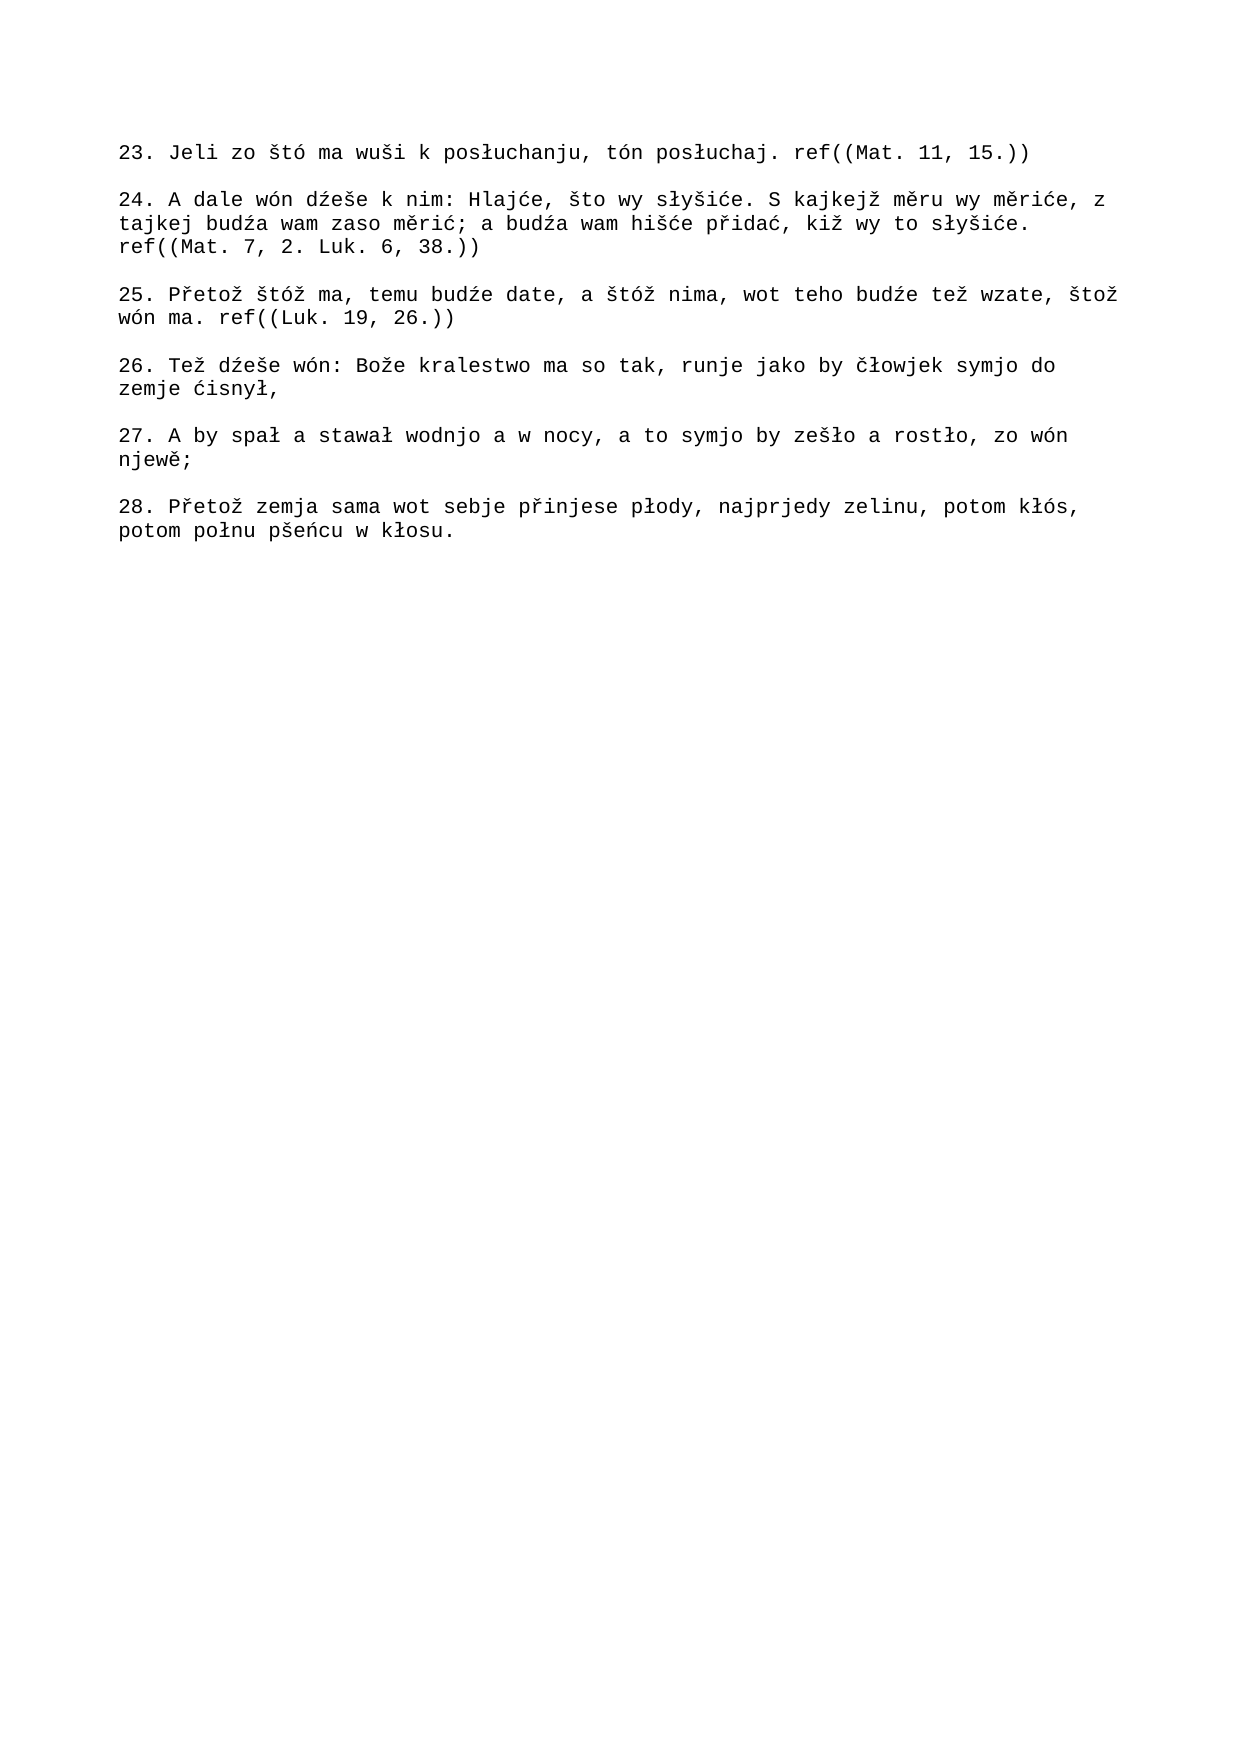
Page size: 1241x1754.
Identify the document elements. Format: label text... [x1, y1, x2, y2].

text 27. A by spał a stawał wodnjo a w nocy, a to symjo by zešło a rostło, zo wón njewě; [118, 426, 1122, 473]
text 26. Tež dźeše wón: Bože kralestwo ma so tak, runje jako by čłowjek symjo do zemje ćisnył, [118, 354, 1122, 402]
text 24. A dale wón dźeše k nim: Hlajće, što wy słyšiće. S kajkejž měru wy měriće, z tajkej budźa wam zaso měrić; a budźa wam hišće přidać, kiž wy to słyšiće. ref((Mat. 7, 2. Luk. 6, 38.)) [118, 189, 1122, 260]
text 23. Jeli zo štó ma wuši k posłuchanju, tón posłuchaj. ref((Mat. 11, 15.)) [118, 142, 1122, 165]
text 28. Přetož zemja sama wot sebje přinjese płody, najprjedy zelinu, potom kłós, potom połnu pšeńcu w kłosu. [118, 496, 1122, 544]
text 25. Přetož štóž ma, temu budźe date, a štóž nima, wot teho budźe tež wzate, štož wón ma. ref((Luk. 19, 26.)) [118, 284, 1122, 331]
